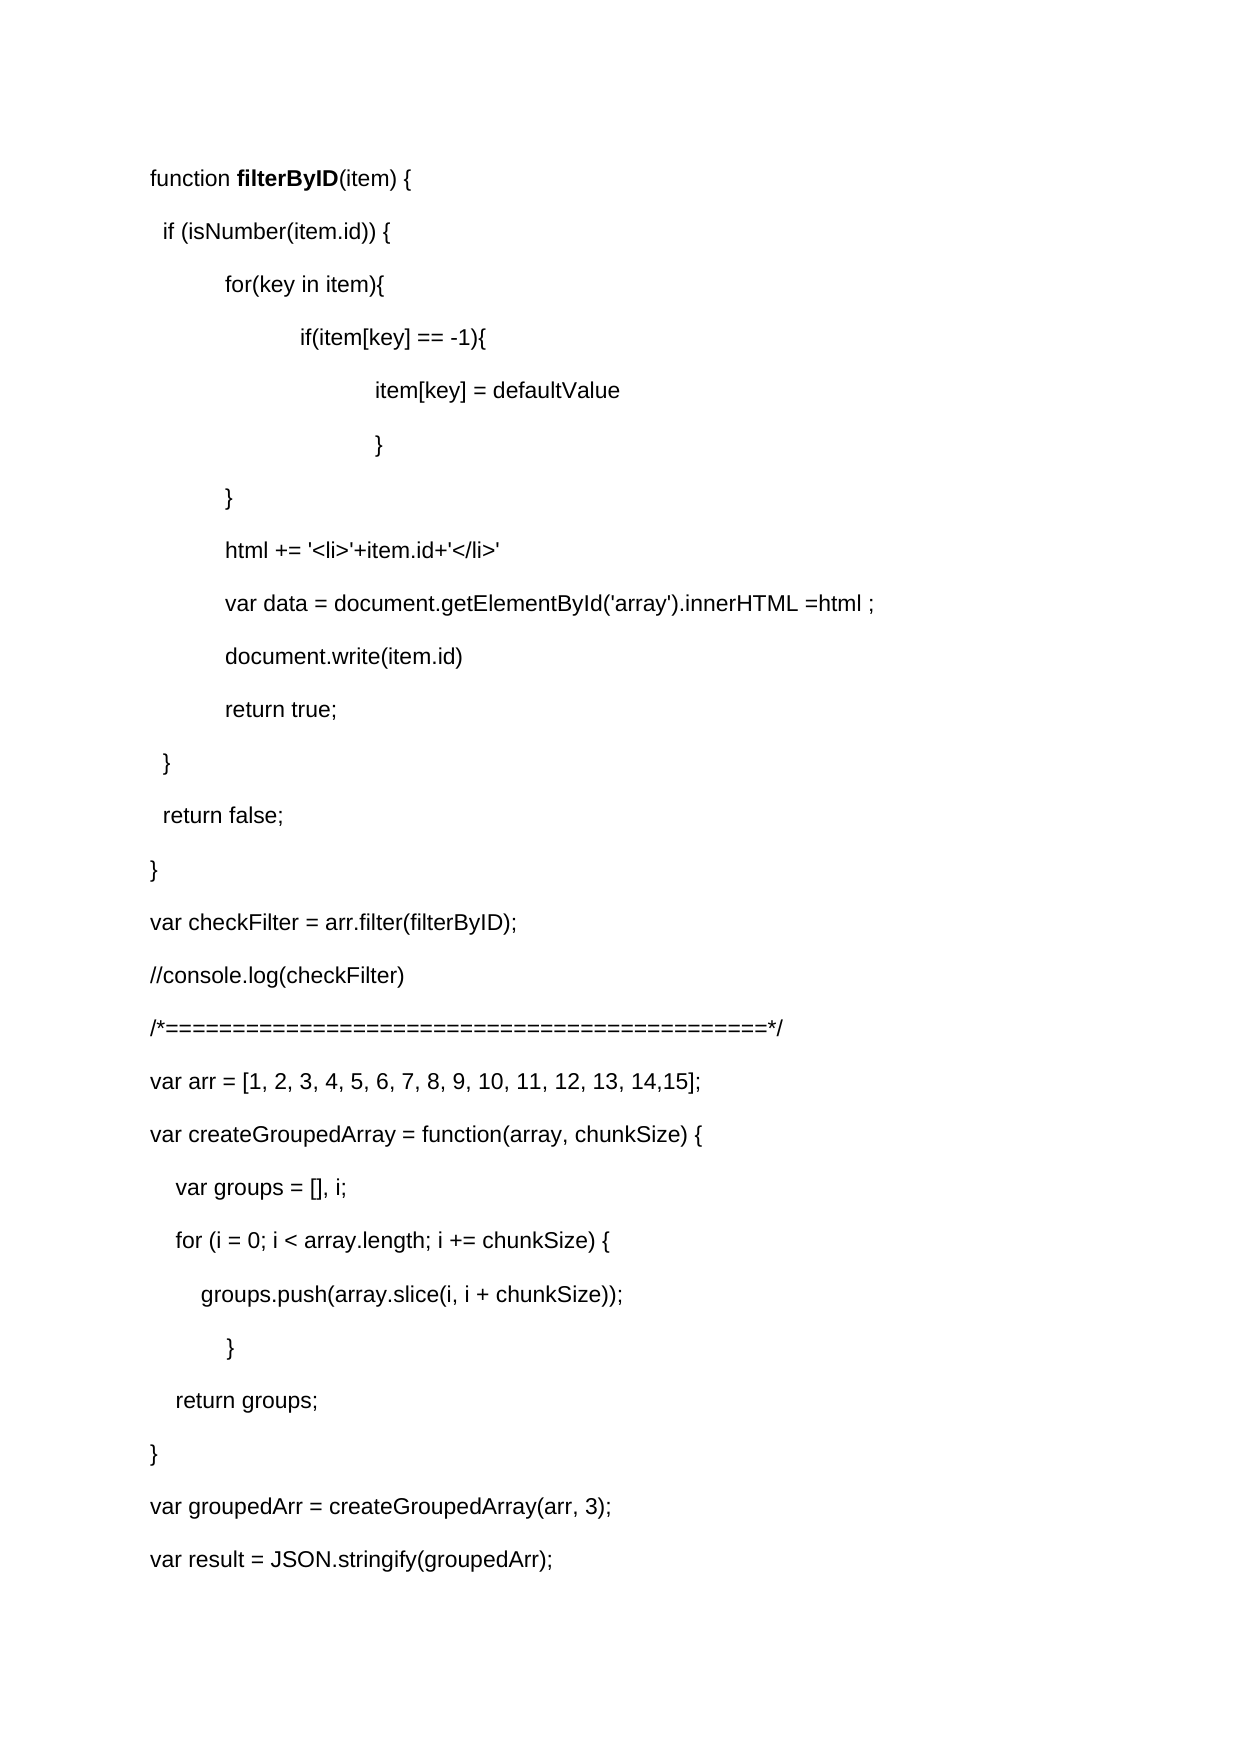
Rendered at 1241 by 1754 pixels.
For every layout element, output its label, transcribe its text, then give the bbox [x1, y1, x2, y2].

text document.write(item.id) [150, 628, 1090, 669]
text var result = JSON.stringify(groupedArr); [150, 1531, 1090, 1573]
text } [150, 734, 1090, 776]
text groups.push(array.slice(i, i + chunkSize)); [150, 1266, 1090, 1307]
text return true; [150, 681, 1090, 723]
text } [150, 469, 1090, 510]
text /*=============================================*/ [150, 1000, 1090, 1041]
text for(key in item){ [150, 256, 1090, 298]
text } [150, 841, 1090, 882]
text var checkFilter = arr.filter(filterByID); [150, 894, 1090, 935]
text if (isNumber(item.id)) { [150, 203, 1090, 244]
text return false; [150, 787, 1090, 829]
text return groups; [150, 1372, 1090, 1413]
text var data = document.getElementById('array').innerHTML =html ; [150, 575, 1090, 616]
text var groupedArr = createGroupedArray(arr, 3); [150, 1478, 1090, 1519]
text var createGroupedArray = function(array, chunkSize) { [150, 1106, 1090, 1148]
text var groups = [], i; [150, 1159, 1090, 1201]
text //console.log(checkFilter) [150, 947, 1090, 988]
text var arr = [1, 2, 3, 4, 5, 6, 7, 8, 9, 10, 11, 12, 13, 14,15]; [150, 1053, 1090, 1094]
text } [150, 1319, 1090, 1360]
text item[key] = defaultValue [150, 362, 1090, 404]
text } [150, 1425, 1090, 1466]
text html += '<li>'+item.id+'</li>' [150, 522, 1090, 563]
text for (i = 0; i < array.length; i += chunkSize) { [150, 1212, 1090, 1254]
text } [150, 416, 1090, 457]
text if(item[key] == -1){ [150, 309, 1090, 351]
text function filterByID(item) { [150, 150, 1090, 191]
